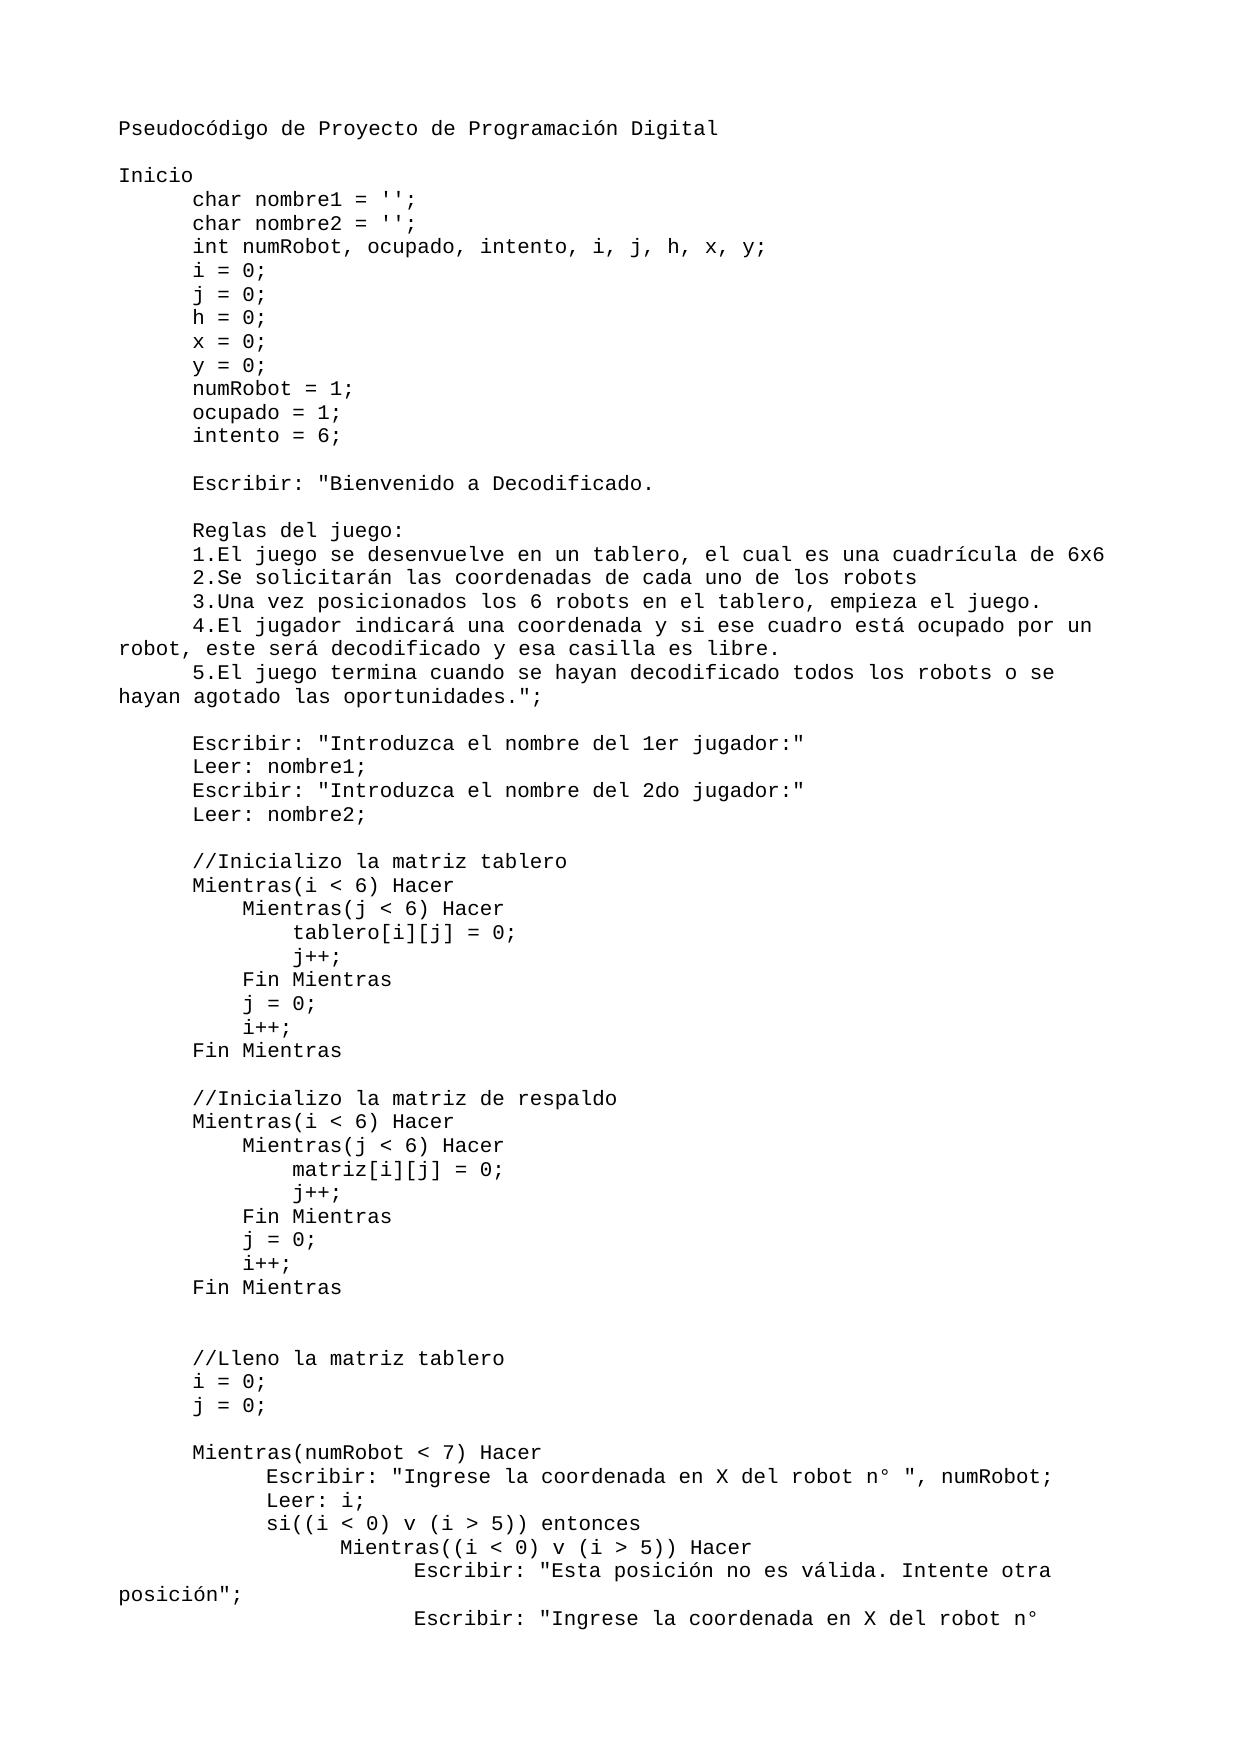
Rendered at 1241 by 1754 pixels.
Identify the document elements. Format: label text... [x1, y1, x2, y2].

text intento = 6; [118, 426, 1122, 449]
text numRobot = 1; [118, 378, 1122, 402]
text Escribir: "Introduzca el nombre del 2do jugador:" [118, 780, 1122, 804]
text Escribir: "Ingrese la coordenada en X del robot n° [118, 1608, 1122, 1631]
text //Inicializo la matriz de respaldo [118, 1088, 1122, 1111]
text Mientras(j < 6) Hacer [118, 1135, 1122, 1158]
text Mientras(j < 6) Hacer [118, 898, 1122, 922]
text Reglas del juego: [118, 520, 1122, 544]
text Leer: i; [118, 1489, 1122, 1513]
text j = 0; [118, 1395, 1122, 1419]
text 1.El juego se desenvuelve en un tablero, el cual es una cuadrícula de 6x6 [118, 544, 1122, 567]
text Fin Mientras [118, 1277, 1122, 1300]
text h = 0; [118, 307, 1122, 331]
text char nombre1 = ''; [118, 189, 1122, 213]
text 4.El jugador indicará una coordenada y si ese cuadro está ocupado por un robot, este será decodificado y esa casilla es libre. [118, 615, 1122, 662]
text Fin Mientras [118, 969, 1122, 993]
text //Lleno la matriz tablero [118, 1348, 1122, 1371]
text i = 0; [118, 260, 1122, 284]
text Escribir: "Introduzca el nombre del 1er jugador:" [118, 733, 1122, 757]
text si((i < 0) v (i > 5)) entonces [118, 1513, 1122, 1537]
text 3.Una vez posicionados los 6 robots en el tablero, empieza el juego. [118, 591, 1122, 615]
text //Inicializo la matriz tablero [118, 851, 1122, 875]
text i++; [118, 1017, 1122, 1040]
text Escribir: "Bienvenido a Decodificado. [118, 473, 1122, 496]
text j++; [118, 1182, 1122, 1206]
text Inicio [118, 165, 1122, 189]
text j = 0; [118, 1229, 1122, 1253]
text Mientras((i < 0) v (i > 5)) Hacer [118, 1537, 1122, 1561]
text Fin Mientras [118, 1040, 1122, 1064]
text Mientras(i < 6) Hacer [118, 875, 1122, 898]
text Fin Mientras [118, 1206, 1122, 1229]
text ocupado = 1; [118, 402, 1122, 426]
text 5.El juego termina cuando se hayan decodificado todos los robots o se hayan agotado las oportunidades."; [118, 662, 1122, 709]
text matriz[i][j] = 0; [118, 1158, 1122, 1182]
text char nombre2 = ''; [118, 213, 1122, 236]
text y = 0; [118, 354, 1122, 378]
text Leer: nombre2; [118, 804, 1122, 827]
text Mientras(numRobot < 7) Hacer [118, 1442, 1122, 1466]
text Leer: nombre1; [118, 757, 1122, 780]
text j = 0; [118, 993, 1122, 1017]
text Mientras(i < 6) Hacer [118, 1111, 1122, 1135]
text j++; [118, 946, 1122, 969]
text Escribir: "Ingrese la coordenada en X del robot n° ", numRobot; [118, 1466, 1122, 1489]
text i = 0; [118, 1371, 1122, 1395]
text tablero[i][j] = 0; [118, 922, 1122, 946]
text 2.Se solicitarán las coordenadas de cada uno de los robots [118, 567, 1122, 591]
text j = 0; [118, 284, 1122, 307]
text x = 0; [118, 331, 1122, 354]
text int numRobot, ocupado, intento, i, j, h, x, y; [118, 236, 1122, 260]
text i++; [118, 1253, 1122, 1277]
text Pseudocódigo de Proyecto de Programación Digital [118, 118, 1122, 142]
text Escribir: "Esta posición no es válida. Intente otra posición"; [118, 1561, 1122, 1608]
